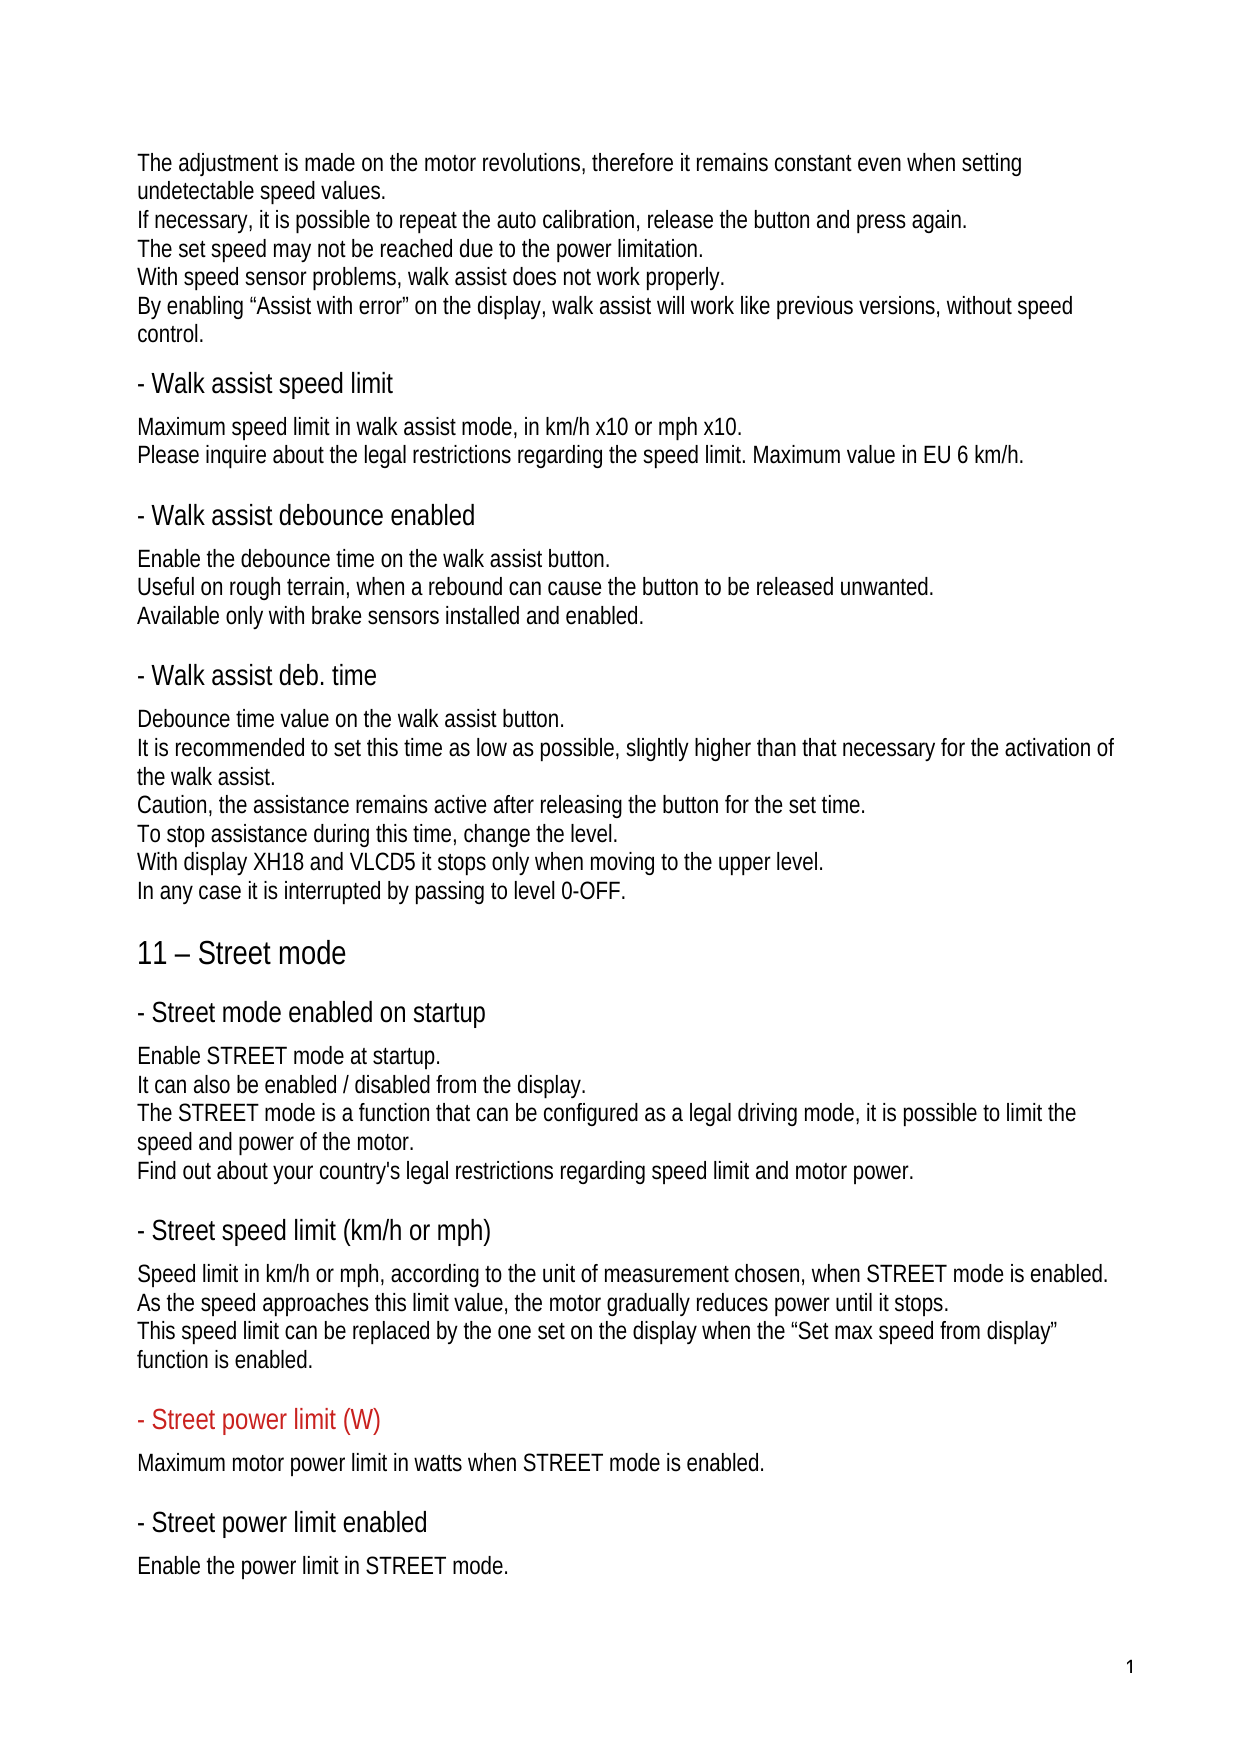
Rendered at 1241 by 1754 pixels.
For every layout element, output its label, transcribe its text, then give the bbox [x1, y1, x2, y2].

text - Street power limit (W) [137, 1402, 1122, 1436]
text Debounce time value on the walk assist button. [137, 704, 1122, 733]
text - Walk assist speed limit [137, 366, 1122, 399]
text Enable the debounce time on the walk assist button. [137, 544, 1122, 572]
text This speed limit can be replaced by the one set on the display when the “Set max speed from display” function is enabled. [137, 1316, 1122, 1373]
text 11 – Street mode [137, 933, 1122, 972]
text - Street power limit enabled [137, 1505, 1122, 1539]
text It is recommended to set this time as low as possible, slightly higher than that necessary for the activation of [137, 733, 1122, 761]
text Available only with brake sensors installed and enabled. [137, 601, 1122, 629]
text Useful on rough terrain, when a rebound can cause the button to be released unwanted. [137, 572, 1122, 601]
text - Street speed limit (km/h or mph) [137, 1213, 1122, 1246]
text It can also be enabled / disabled from the display. [137, 1070, 1122, 1098]
text In any case it is interrupted by passing to level 0-OFF. [137, 876, 1122, 905]
text To stop assistance during this time, change the level. [137, 819, 1122, 847]
text As the speed approaches this limit value, the motor gradually reduces power until it stops. [137, 1288, 1122, 1316]
text - Walk assist deb. time [137, 658, 1122, 692]
text With display XH18 and VLCD5 it stops only when moving to the upper level. [137, 847, 1122, 876]
text If necessary, it is possible to repeat the auto calibration, release the button and press again. The set speed may not be reached due to the power limitation. [137, 205, 1122, 262]
text speed and power of the motor. [137, 1127, 1122, 1156]
text - Street mode enabled on startup [137, 995, 1122, 1029]
text Find out about your country's legal restrictions regarding speed limit and motor power. [137, 1156, 1122, 1184]
text With speed sensor problems, walk assist does not work properly. By enabling “Assist with error” on the display, walk assist will work like previous versions, without speed control. [137, 262, 1122, 348]
text Speed limit in km/h or mph, according to the unit of measurement chosen, when STREET mode is enabled. [137, 1259, 1122, 1288]
text The STREET mode is a function that can be configured as a legal driving mode, it is possible to limit the [137, 1098, 1122, 1127]
text the walk assist. [137, 761, 1122, 790]
text Maximum motor power limit in watts when STREET mode is enabled. [137, 1448, 1122, 1477]
text - Walk assist debounce enabled [137, 498, 1122, 531]
text Enable the power limit in STREET mode. [137, 1551, 1122, 1580]
text The adjustment is made on the motor revolutions, therefore it remains constant even when setting undetectable speed values. [137, 148, 1122, 205]
text Maximum speed limit in walk assist mode, in km/h x10 or mph x10. Please inquire about the legal restrictions regarding the speed limit. Maximum value in EU 6 km/h. [137, 412, 1122, 469]
text Enable STREET mode at startup. [137, 1041, 1122, 1070]
text Caution, the assistance remains active after releasing the button for the set time. [137, 790, 1122, 819]
